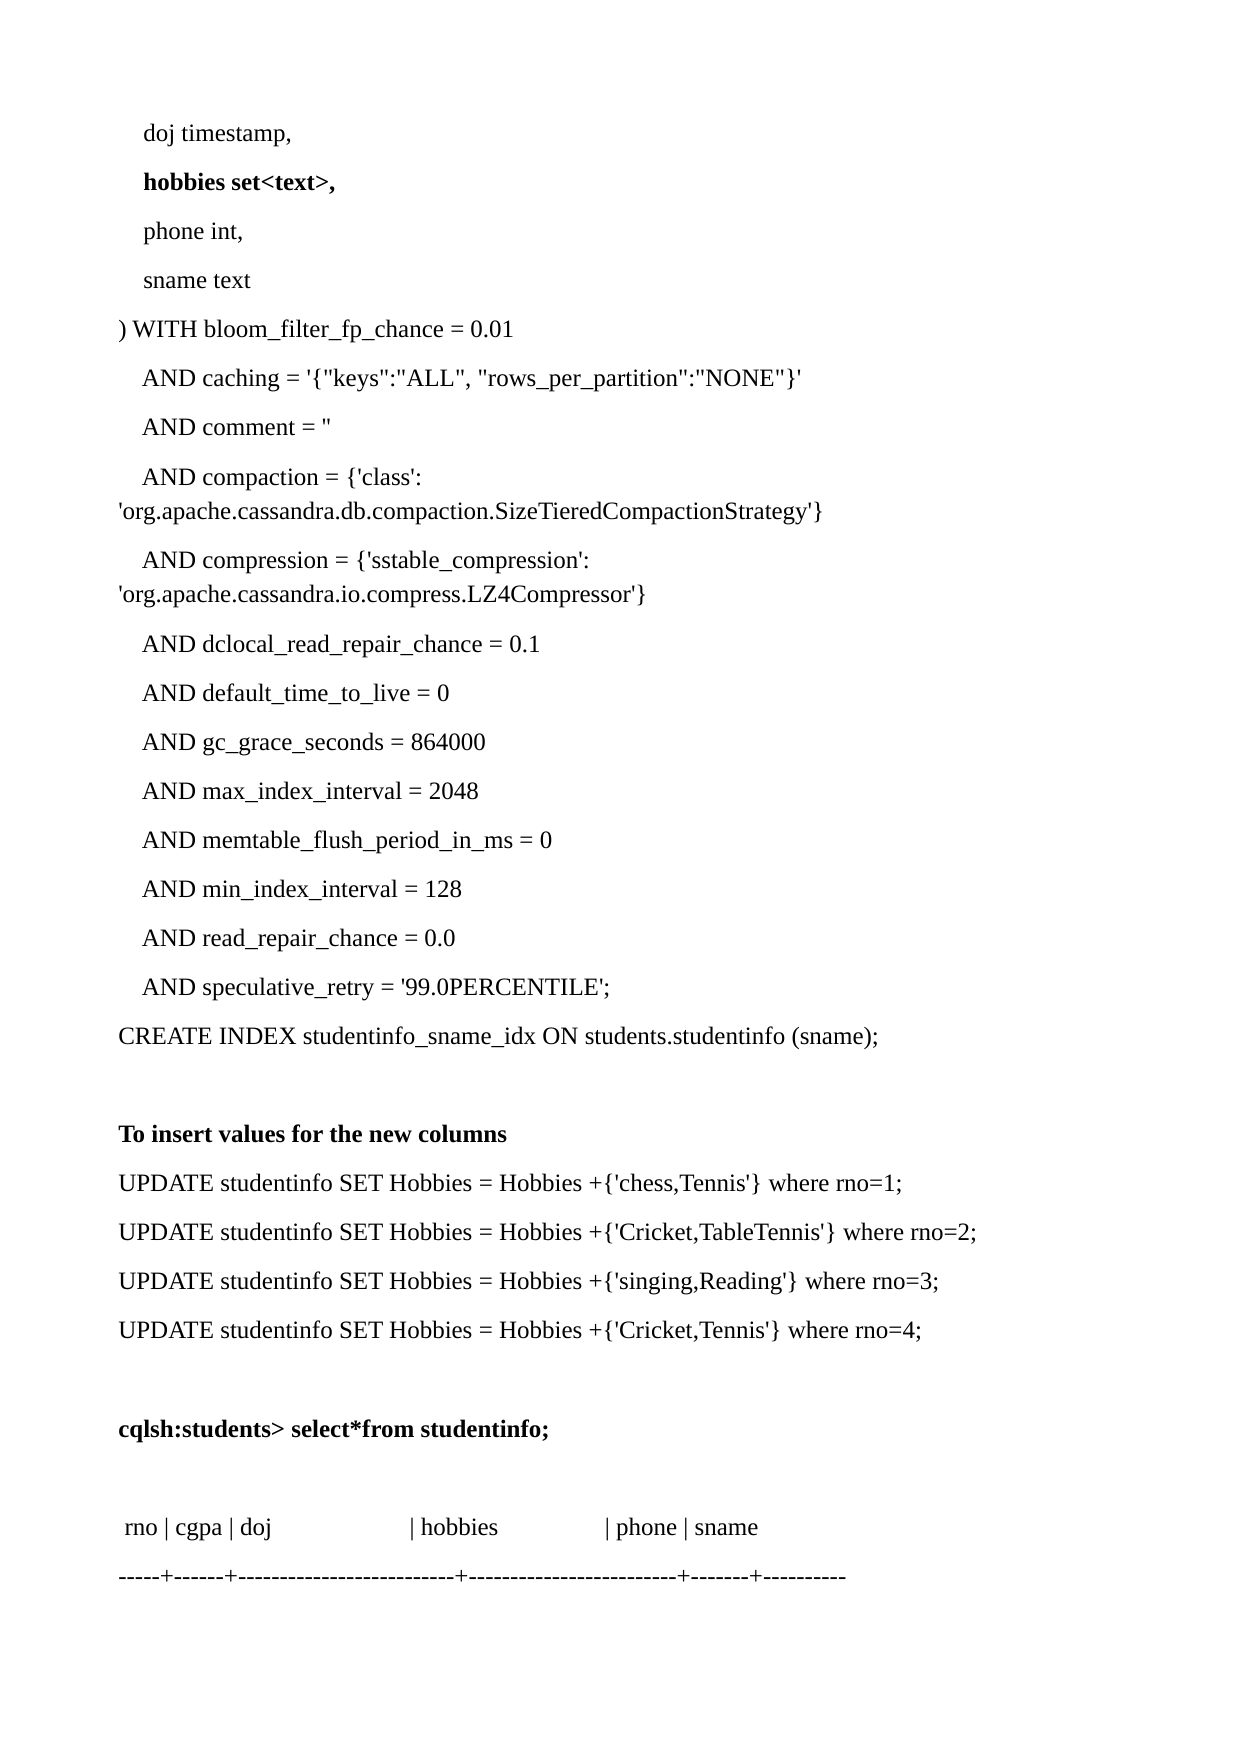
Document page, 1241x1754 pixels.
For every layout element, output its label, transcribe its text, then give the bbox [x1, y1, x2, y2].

text AND speculative_retry = '99.0PERCENTILE'; [118, 972, 1122, 1001]
text doj timestamp, [118, 118, 1122, 147]
text To insert values for the new columns [118, 1119, 1122, 1148]
text AND max_index_interval = 2048 [118, 776, 1122, 804]
text AND read_repair_chance = 0.0 [118, 923, 1122, 952]
text UPDATE studentinfo SET Hobbies = Hobbies +{'singing,Reading'} where rno=3; [118, 1266, 1122, 1295]
text CREATE INDEX studentinfo_sname_idx ON students.studentinfo (sname); [118, 1021, 1122, 1050]
text AND compression = {'sstable_compression': 'org.apache.cassandra.io.compress.LZ4Compressor'} [118, 545, 1122, 608]
text rno | cgpa | doj | hobbies | phone | sname [118, 1512, 1122, 1541]
text hobbies set<text>, [118, 167, 1122, 196]
text UPDATE studentinfo SET Hobbies = Hobbies +{'Cricket,TableTennis'} where rno=2; [118, 1217, 1122, 1246]
text phone int, [118, 216, 1122, 245]
text AND compaction = {'class': 'org.apache.cassandra.db.compaction.SizeTieredCompactionStrategy'} [118, 462, 1122, 525]
text cqlsh:students> select*from studentinfo; [118, 1414, 1122, 1442]
text AND default_time_to_live = 0 [118, 678, 1122, 706]
text UPDATE studentinfo SET Hobbies = Hobbies +{'chess,Tennis'} where rno=1; [118, 1168, 1122, 1197]
text UPDATE studentinfo SET Hobbies = Hobbies +{'Cricket,Tennis'} where rno=4; [118, 1316, 1122, 1344]
text AND min_index_interval = 128 [118, 874, 1122, 903]
text AND comment = '' [118, 412, 1122, 441]
text ) WITH bloom_filter_fp_chance = 0.01 [118, 314, 1122, 343]
text sname text [118, 265, 1122, 294]
text AND gc_grace_seconds = 864000 [118, 727, 1122, 756]
text AND memtable_flush_period_in_ms = 0 [118, 825, 1122, 854]
text AND dclocal_read_repair_chance = 0.1 [118, 629, 1122, 657]
text AND caching = '{"keys":"ALL", "rows_per_partition":"NONE"}' [118, 363, 1122, 392]
text -----+------+--------------------------+-------------------------+-------+---------- [118, 1561, 1122, 1589]
